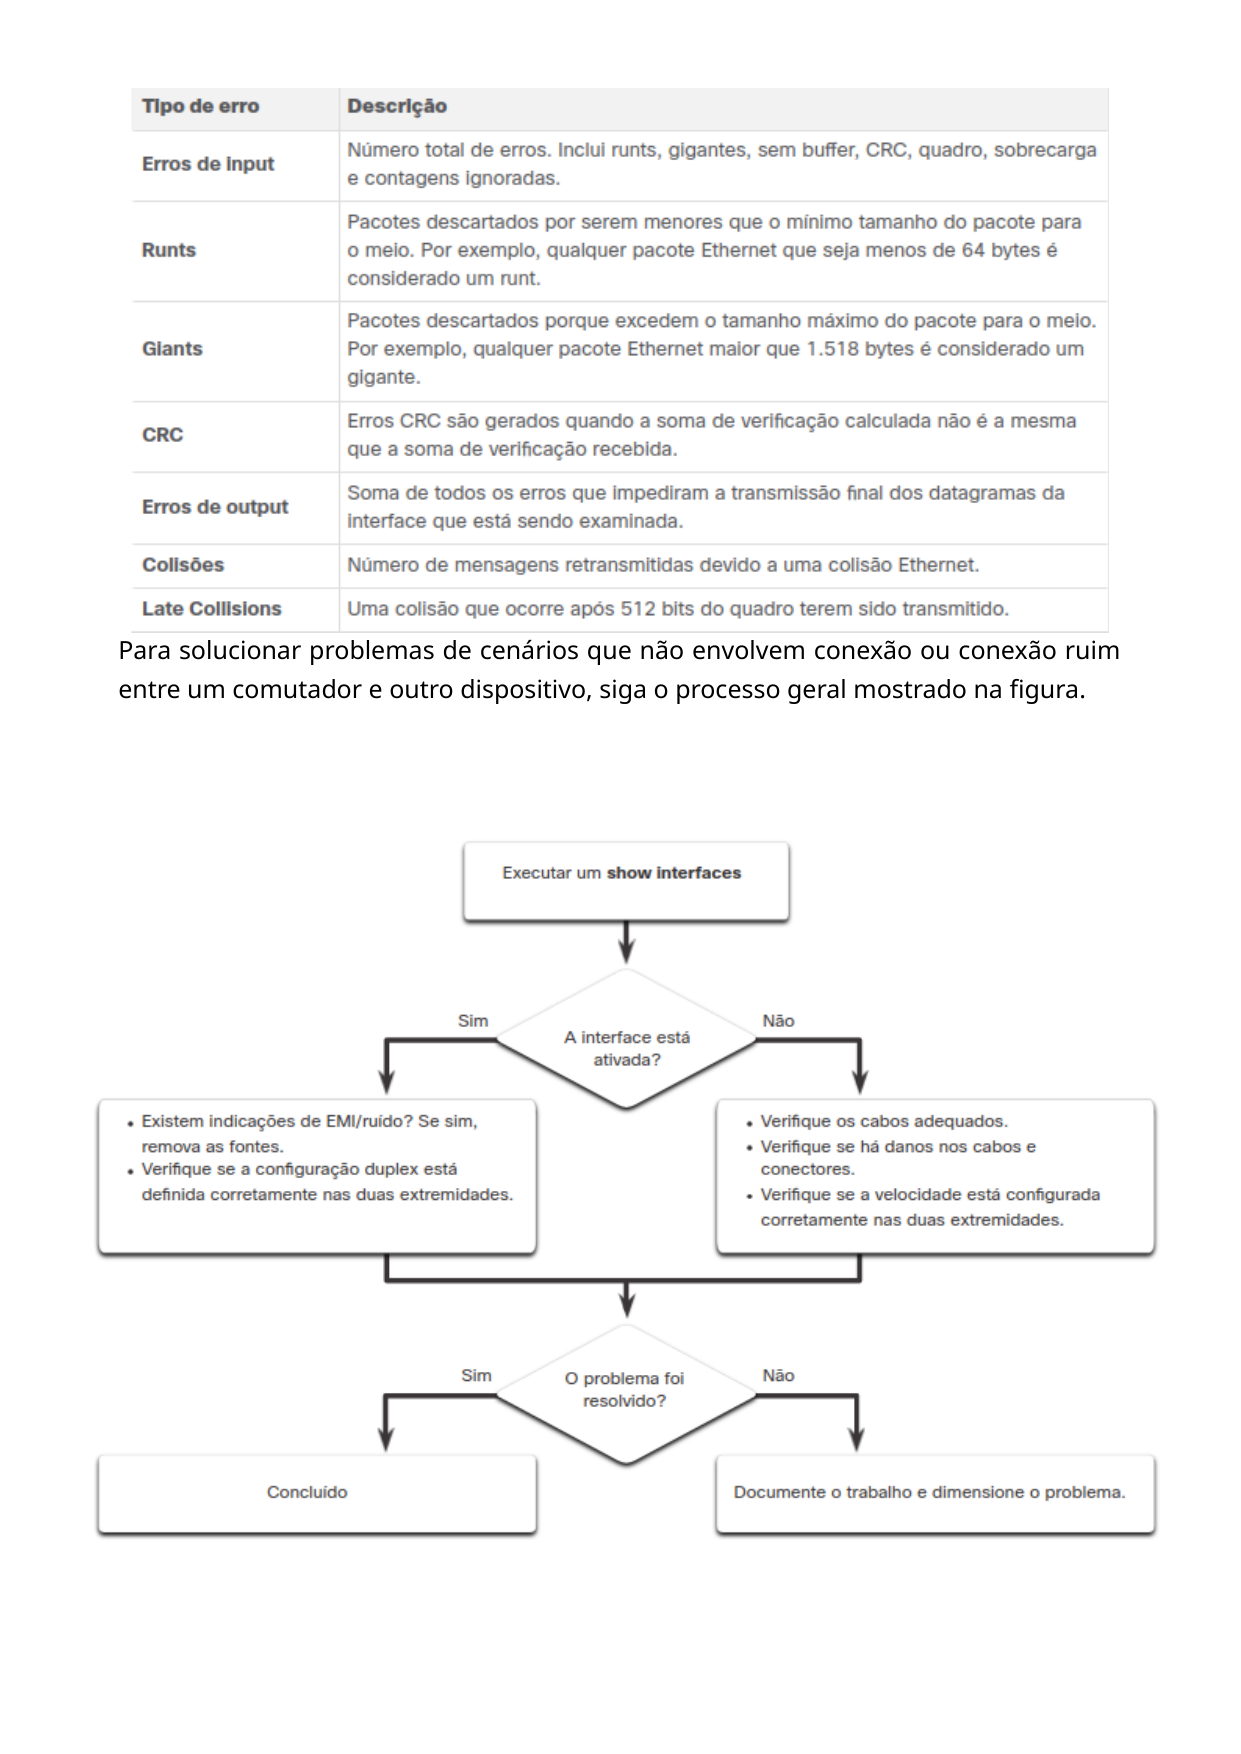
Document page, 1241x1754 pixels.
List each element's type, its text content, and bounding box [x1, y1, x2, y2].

text Para solucionar problemas de cenários que não envolvem conexão ou conexão ruim entre um comutador e outro dispositivo, siga o processo geral mostrado na figura. [118, 136, 1122, 706]
